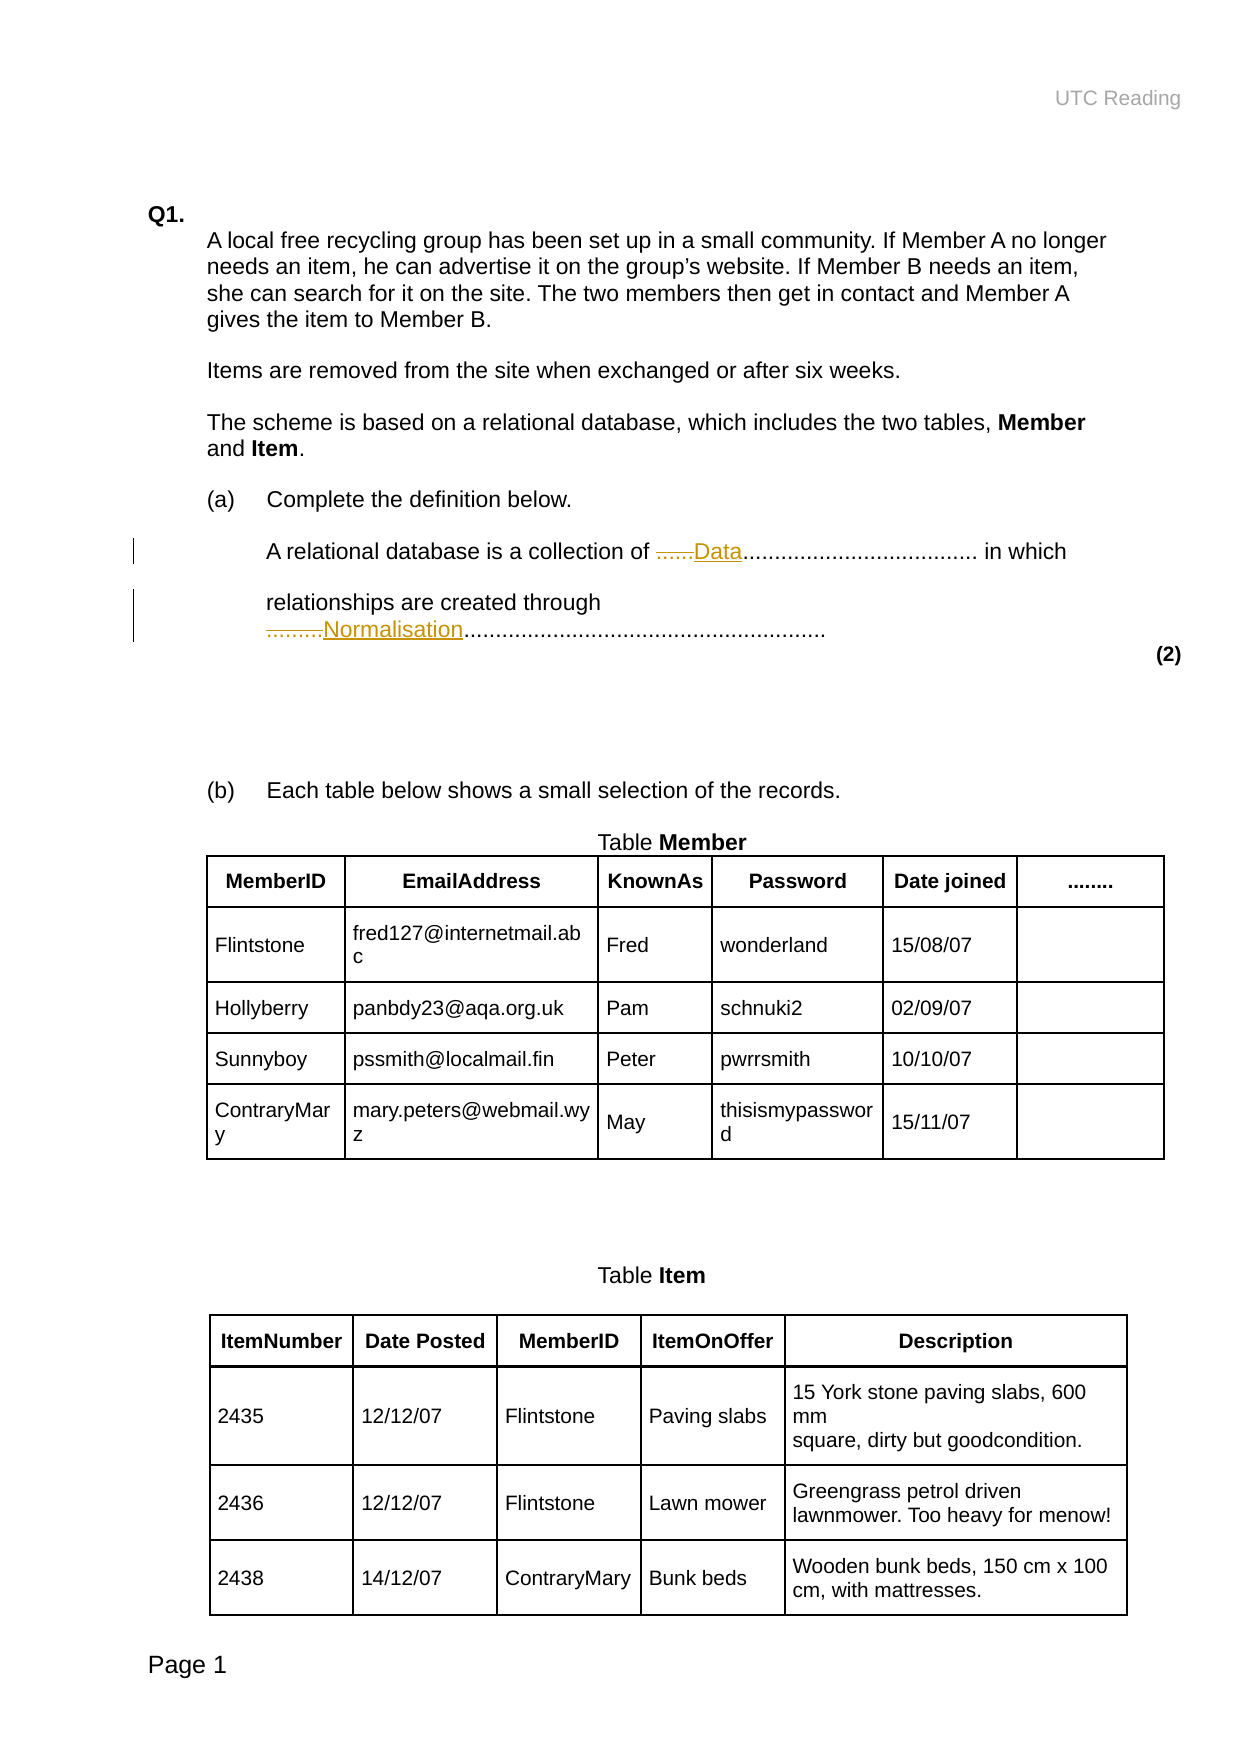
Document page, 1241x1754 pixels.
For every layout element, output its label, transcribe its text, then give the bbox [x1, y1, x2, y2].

table_header Password [713, 857, 882, 906]
table_header [141, 855, 206, 906]
text relationships are created through Normalisation......................................................... [266, 589, 1122, 642]
table_cell 15/11/07 [884, 1085, 1016, 1158]
table_cell schnuki2 [713, 983, 882, 1032]
table_cell Greengrass petrol driven lawnmower. Too heavy for menow! [786, 1466, 1126, 1539]
table_cell mary.peters@webmail.wyz [346, 1085, 597, 1158]
table_cell 14/12/07 [354, 1541, 496, 1614]
table_cell Fred [599, 908, 711, 981]
table_header [141, 1314, 209, 1365]
table_cell 12/12/07 [354, 1466, 496, 1539]
text Table Item [325, 1262, 1122, 1288]
table_header KnownAs [599, 857, 711, 906]
table_cell 2436 [211, 1466, 352, 1539]
table_cell [1018, 1085, 1163, 1158]
table_cell 15 York stone paving slabs, 600 mm square, dirty but goodcondition. [786, 1368, 1126, 1464]
table_cell [1018, 908, 1163, 981]
table_cell 10/10/07 [884, 1034, 1016, 1083]
table_cell 02/09/07 [884, 983, 1016, 1032]
table_header EmailAddress [346, 857, 597, 906]
table_cell thisismypassword [713, 1085, 882, 1158]
table_cell Flintstone [498, 1368, 640, 1464]
table_cell Peter [599, 1034, 711, 1083]
text Q1. A local free recycling group has been set up in a small community. If Member A no longer needs an item, he can advertise it on the group’s website. If Member B needs an item, she can search for it on the site. The two members then get in contact and Member A gives the item to Member B. [148, 201, 1122, 332]
table_header Date Posted [354, 1316, 496, 1365]
table_cell Lawn mower [642, 1466, 784, 1539]
table_header ItemOnOffer [642, 1316, 784, 1365]
table_header ........ [1018, 857, 1163, 906]
text (2) [148, 642, 1181, 666]
table_cell pssmith@localmail.fin [346, 1034, 597, 1083]
table_cell Flintstone [208, 908, 344, 981]
table_cell [1018, 1034, 1163, 1083]
text (a) Complete the definition below. [207, 486, 1122, 513]
table_header Description [786, 1316, 1126, 1365]
table_cell May [599, 1085, 711, 1158]
table_cell fred127@internetmail.abc [346, 908, 597, 981]
table_cell [141, 1539, 209, 1614]
table_cell Pam [599, 983, 711, 1032]
table_cell 2438 [211, 1541, 352, 1614]
table_header MemberID [208, 857, 344, 906]
table_cell ContraryMary [498, 1541, 640, 1614]
text Table Member [325, 828, 1122, 855]
table_cell [141, 1365, 209, 1464]
table_cell ContraryMary [208, 1085, 344, 1158]
table_cell [1018, 983, 1163, 1032]
table_cell 15/08/07 [884, 908, 1016, 981]
table_cell 2435 [211, 1368, 352, 1464]
table_cell Paving slabs [642, 1368, 784, 1464]
table_cell [141, 906, 206, 981]
table_cell Bunk beds [642, 1541, 784, 1614]
text A relational database is a collection of Data..................................... in which [266, 538, 1122, 564]
text The scheme is based on a relational database, which includes the two tables, Member and Item. [207, 409, 1122, 461]
table_cell Hollyberry [208, 983, 344, 1032]
table_cell Sunnyboy [208, 1034, 344, 1083]
table_cell wonderland [713, 908, 882, 981]
text Items are removed from the site when exchanged or after six weeks. [207, 357, 1122, 384]
table_cell [141, 981, 206, 1032]
table_cell [141, 1032, 206, 1083]
table_cell Wooden bunk beds, 150 cm x 100 cm, with mattresses. [786, 1541, 1126, 1614]
text (b) Each table below shows a small selection of the records. [207, 777, 1122, 803]
table_cell [141, 1083, 206, 1158]
table_cell Flintstone [498, 1466, 640, 1539]
table_header ItemNumber [211, 1316, 352, 1365]
table_header MemberID [498, 1316, 640, 1365]
table_cell [141, 1464, 209, 1539]
table_header Date joined [884, 857, 1016, 906]
table_cell pwrrsmith [713, 1034, 882, 1083]
table_cell panbdy23@aqa.org.uk [346, 983, 597, 1032]
table_cell 12/12/07 [354, 1368, 496, 1464]
